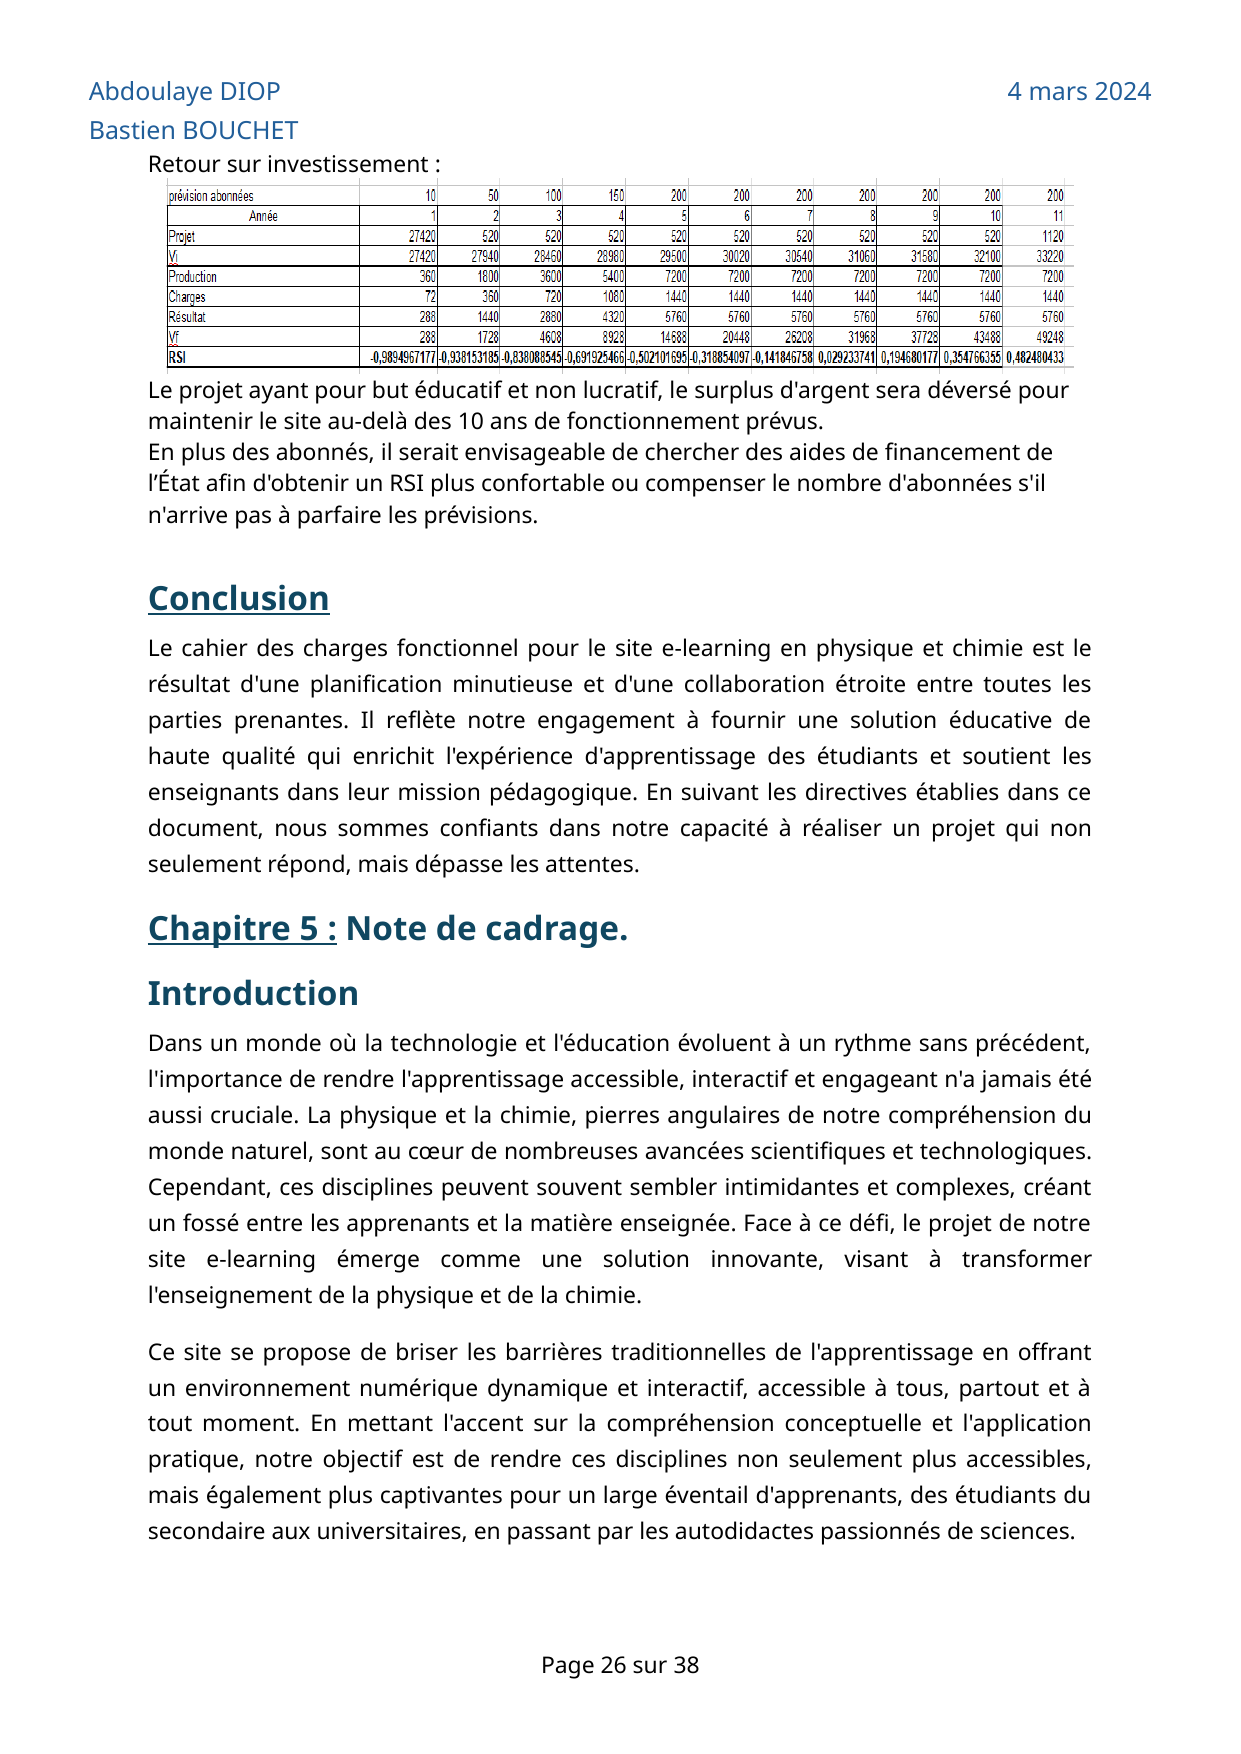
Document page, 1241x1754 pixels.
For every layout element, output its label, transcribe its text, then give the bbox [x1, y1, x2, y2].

picture [166, 178, 1074, 374]
subtitle Conclusion [148, 574, 1093, 620]
text Retour sur investissement : [148, 148, 1093, 179]
text Le cahier des charges fonctionnel pour le site e-learning en physique et chimie est le résultat d'une planification minutieuse et d'une collaboration étroite entre toutes les parties prenantes. Il reflète notre engagement à fournir une solution éducative de haute qualité qui enrichit l'expérience d'apprentissage des étudiants et soutient les enseignants dans leur mission pédagogique. En suivant les directives établies dans ce document, nous sommes confiants dans notre capacité à réaliser un projet qui non seulement répond, mais dépasse les attentes. [148, 632, 1093, 879]
text Ce site se propose de briser les barrières traditionnelles de l'apprentissage en offrant un environnement numérique dynamique et interactif, accessible à tous, partout et à tout moment. En mettant l'accent sur la compréhension conceptuelle et l'application pratique, notre objectif est de rendre ces disciplines non seulement plus accessibles, mais également plus captivantes pour un large éventail d'apprenants, des étudiants du secondaire aux universitaires, en passant par les autodidactes passionnés de sciences. [148, 1336, 1093, 1546]
subtitle Chapitre 5 : Note de cadrage. [148, 904, 1093, 950]
subtitle Introduction [148, 970, 1093, 1015]
text Le projet ayant pour but éducatif et non lucratif, le surplus d'argent sera déversé pour maintenir le site au-delà des 10 ans de fonctionnement prévus. [148, 179, 1093, 436]
text Dans un monde où la technologie et l'éducation évoluent à un rythme sans précédent, l'importance de rendre l'apprentissage accessible, interactif et engageant n'a jamais été aussi cruciale. La physique et la chimie, pierres angulaires de notre compréhension du monde naturel, sont au cœur de nombreuses avancées scientifiques et technologiques. Cependant, ces disciplines peuvent souvent sembler intimidantes et complexes, créant un fossé entre les apprenants et la matière enseignée. Face à ce défi, le projet de notre site e-learning émerge comme une solution innovante, visant à transformer l'enseignement de la physique et de la chimie. [148, 1027, 1093, 1310]
text En plus des abonnés, il serait envisageable de chercher des aides de financement de l’État afin d'obtenir un RSI plus confortable ou compenser le nombre d'abonnées s'il n'arrive pas à parfaire les prévisions. [148, 436, 1093, 530]
